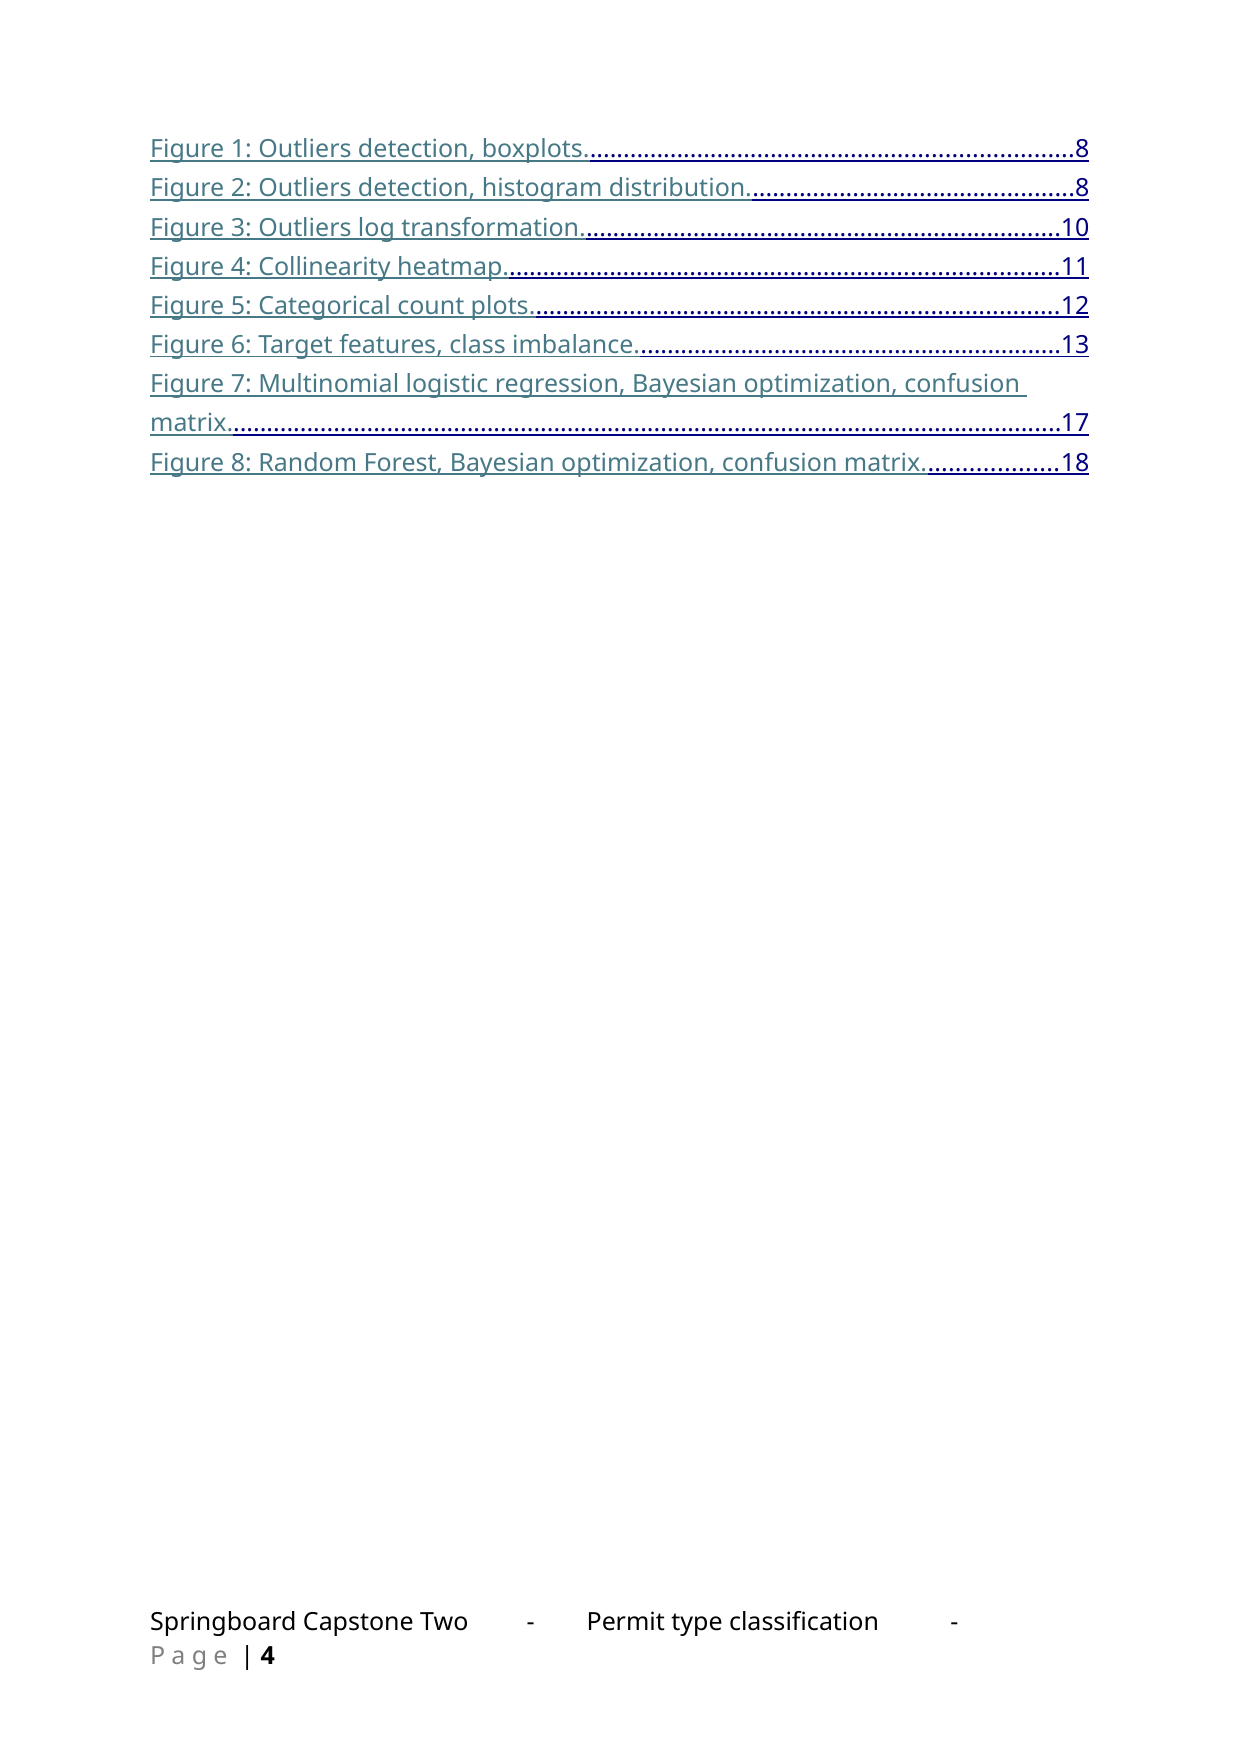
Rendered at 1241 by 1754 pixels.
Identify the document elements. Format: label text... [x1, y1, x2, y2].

text Figure 6: Target features, class imbalance. 13 [150, 327, 1090, 361]
text Figure 4: Collinearity heatmap. 11 [150, 248, 1090, 282]
text Figure 8: Random Forest, Bayesian optimization, confusion matrix. 18 [150, 444, 1090, 478]
text Figure 3: Outliers log transformation. 10 [150, 209, 1090, 243]
text Figure 1: Outliers detection, boxplots. 8 [150, 131, 1090, 165]
text Figure 5: Categorical count plots. 12 [150, 287, 1090, 322]
text Figure 2: Outliers detection, histogram distribution. 8 [150, 170, 1090, 204]
text Figure 7: Multinomial logistic regression, Bayesian optimization, confusion matrix. 17 [150, 366, 1090, 439]
